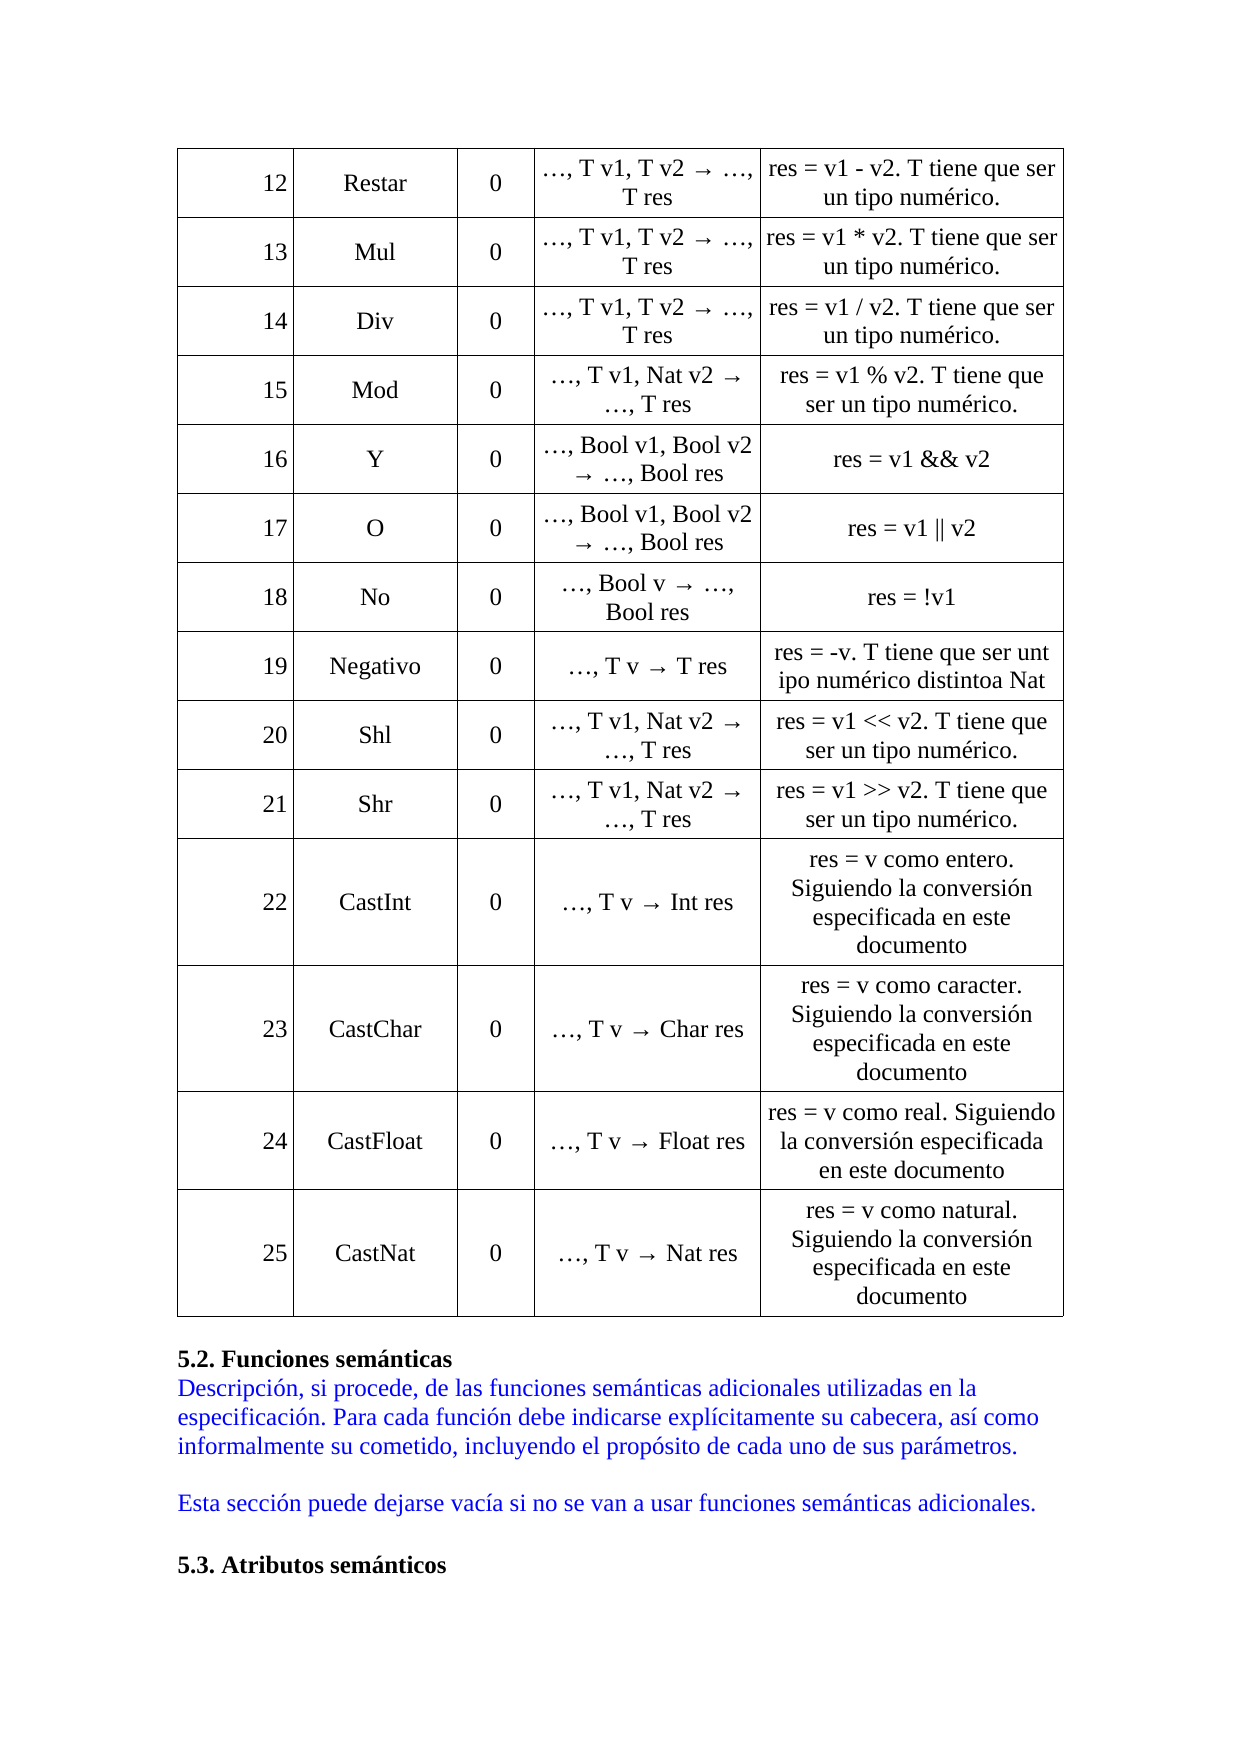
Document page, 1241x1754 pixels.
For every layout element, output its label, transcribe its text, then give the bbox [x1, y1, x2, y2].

table_cell No [294, 563, 457, 631]
table_cell 25 [178, 1190, 293, 1316]
table_cell 23 [178, 966, 293, 1091]
table_cell res = v como real. Siguiendo la conversión especificada en este documento [761, 1092, 1063, 1189]
table_cell CastNat [294, 1190, 457, 1316]
table_cell res = v1 % v2. T tiene que ser un tipo numérico. [761, 356, 1063, 424]
table_cell 0 [458, 425, 534, 493]
table_cell …, Bool v1, Bool v2 → …, Bool res [535, 494, 760, 562]
table_cell 17 [178, 494, 293, 562]
table_cell …, T v1, Nat v2 → …, T res [535, 770, 760, 838]
table_cell Negativo [294, 632, 457, 700]
table_cell …, T v → Float res [535, 1092, 760, 1189]
table_cell 0 [458, 563, 534, 631]
table_cell Mod [294, 356, 457, 424]
table_cell Div [294, 287, 457, 355]
table_cell Restar [294, 149, 457, 217]
table_cell res = v1 / v2. T tiene que ser un tipo numérico. [761, 287, 1063, 355]
table_cell res = v1 >> v2. T tiene que ser un tipo numérico. [761, 770, 1063, 838]
table_cell …, Bool v → …, Bool res [535, 563, 760, 631]
table_cell 0 [458, 356, 534, 424]
table_cell res = -v. T tiene que ser unt ipo numérico distintoa Nat [761, 632, 1063, 700]
table_cell res = !v1 [761, 563, 1063, 631]
table_cell 0 [458, 632, 534, 700]
table_cell 20 [178, 701, 293, 769]
table_cell Y [294, 425, 457, 493]
table_cell …, T v → T res [535, 632, 760, 700]
text 5.2. Funciones semánticas [177, 1344, 1063, 1373]
table_cell res = v1 << v2. T tiene que ser un tipo numérico. [761, 701, 1063, 769]
table_cell 0 [458, 966, 534, 1091]
text Descripción, si procede, de las funciones semánticas adicionales utilizadas en la especificación. Para cada función debe indicarse explícitamente su cabecera, así como informalmente su cometido, incluyendo el propósito de cada uno de sus parámetros. [177, 1373, 1063, 1459]
table_cell 18 [178, 563, 293, 631]
text 5.3. Atributos semánticos [177, 1551, 1063, 1579]
table_cell res = v como entero. Siguiendo la conversión especificada en este documento [761, 839, 1063, 965]
table_cell res = v1 - v2. T tiene que ser un tipo numérico. [761, 149, 1063, 217]
table_cell …, T v → Char res [535, 966, 760, 1091]
table_cell 22 [178, 839, 293, 965]
table_cell 0 [458, 701, 534, 769]
table_cell 0 [458, 149, 534, 217]
table_cell CastChar [294, 966, 457, 1091]
table_cell 15 [178, 356, 293, 424]
table_cell 0 [458, 770, 534, 838]
table_cell 21 [178, 770, 293, 838]
table_cell 12 [178, 149, 293, 217]
table_cell res = v como caracter. Siguiendo la conversión especificada en este documento [761, 966, 1063, 1091]
table_cell …, Bool v1, Bool v2 → …, Bool res [535, 425, 760, 493]
table_cell 0 [458, 839, 534, 965]
table_cell …, T v1, T v2 → …, T res [535, 218, 760, 286]
table_cell …, T v1, Nat v2 → …, T res [535, 356, 760, 424]
table_cell Shl [294, 701, 457, 769]
table_cell res = v1 * v2. T tiene que ser un tipo numérico. [761, 218, 1063, 286]
table_cell 0 [458, 218, 534, 286]
table_cell 14 [178, 287, 293, 355]
table_cell 0 [458, 494, 534, 562]
table_cell 0 [458, 1092, 534, 1189]
table_cell 16 [178, 425, 293, 493]
table_cell O [294, 494, 457, 562]
table_cell 0 [458, 1190, 534, 1316]
table_cell Shr [294, 770, 457, 838]
table_cell CastFloat [294, 1092, 457, 1189]
table_cell …, T v → Nat res [535, 1190, 760, 1316]
table_cell …, T v1, T v2 → …, T res [535, 149, 760, 217]
text Esta sección puede dejarse vacía si no se van a usar funciones semánticas adicionales. [177, 1488, 1063, 1517]
table_cell Mul [294, 218, 457, 286]
table_cell res = v1 || v2 [761, 494, 1063, 562]
table_cell res = v1 && v2 [761, 425, 1063, 493]
table_cell CastInt [294, 839, 457, 965]
table_cell 19 [178, 632, 293, 700]
table_cell 0 [458, 287, 534, 355]
table_cell res = v como natural. Siguiendo la conversión especificada en este documento [761, 1190, 1063, 1316]
table_cell …, T v → Int res [535, 839, 760, 965]
table_cell …, T v1, Nat v2 → …, T res [535, 701, 760, 769]
table_cell 24 [178, 1092, 293, 1189]
table_cell …, T v1, T v2 → …, T res [535, 287, 760, 355]
table_cell 13 [178, 218, 293, 286]
